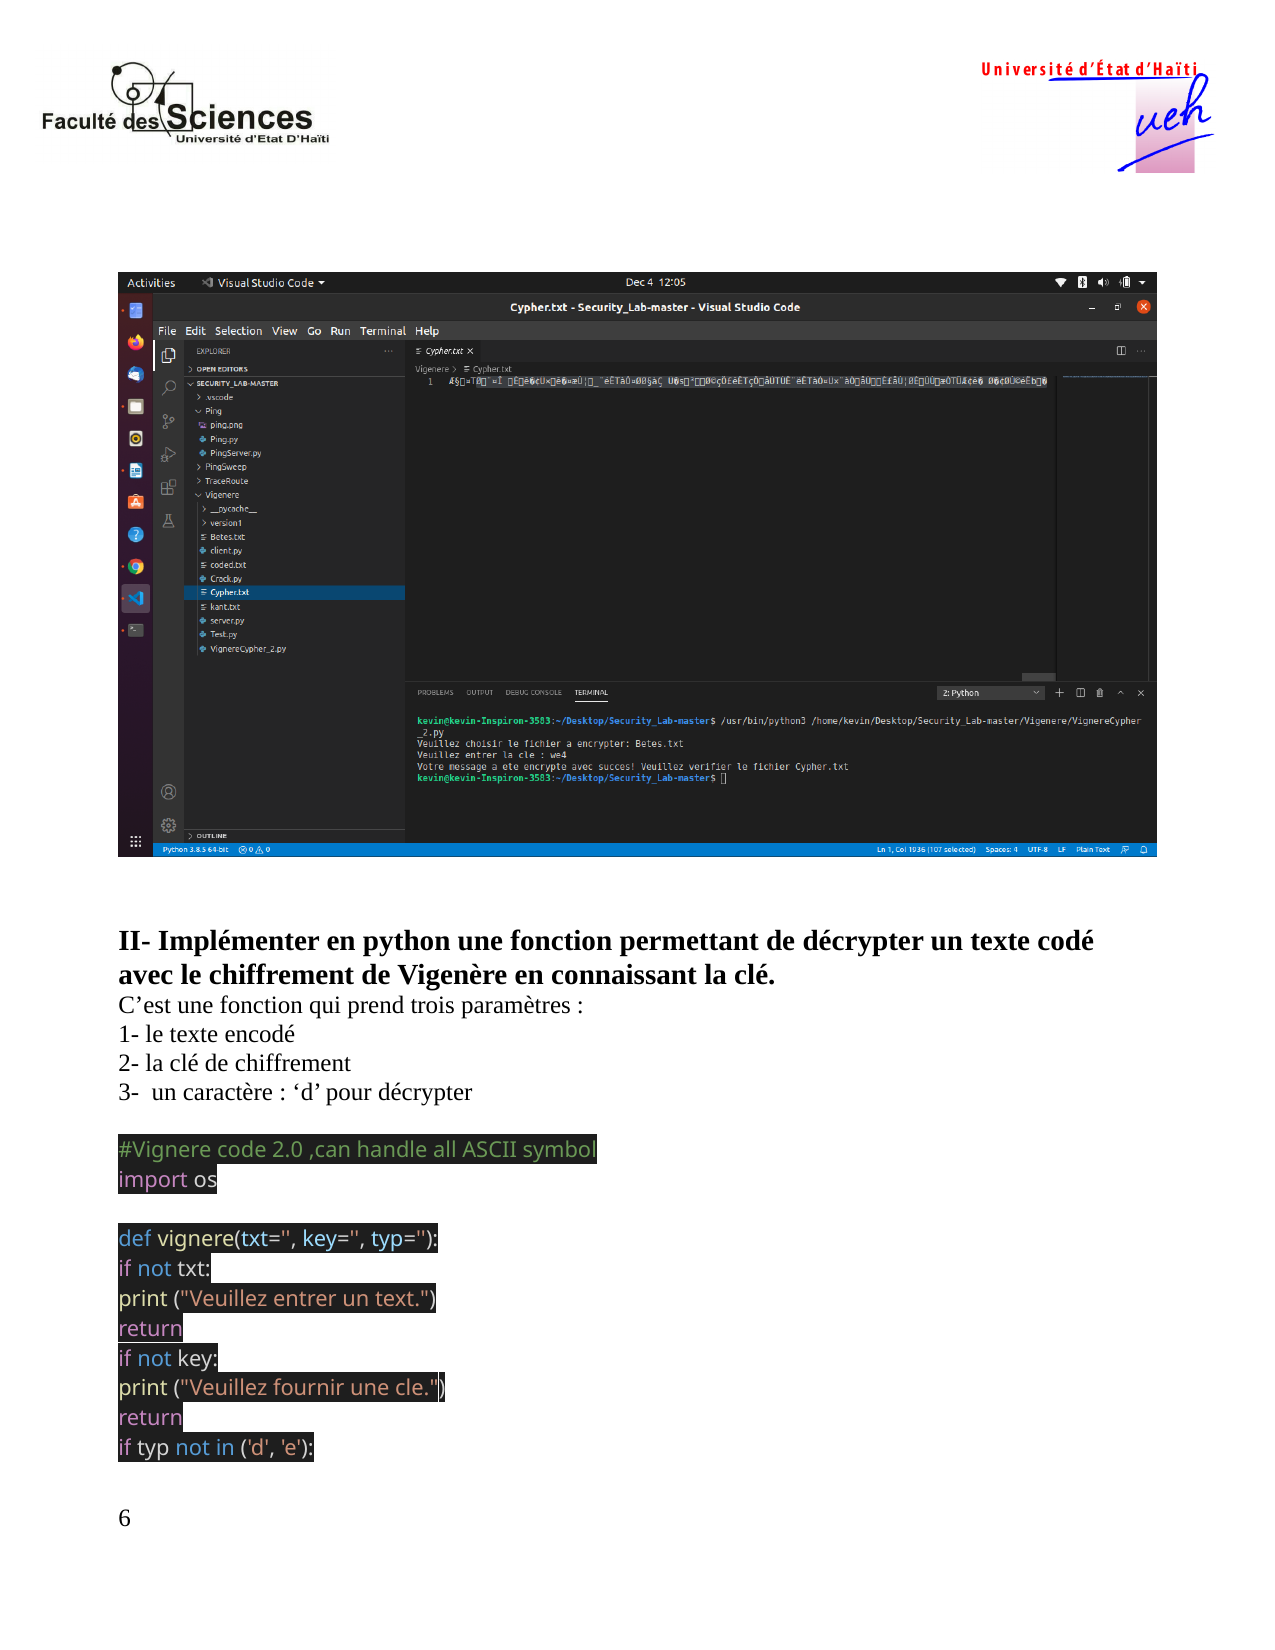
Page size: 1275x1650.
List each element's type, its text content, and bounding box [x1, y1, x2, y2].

text import os [118, 1164, 1157, 1194]
text return [118, 1313, 1157, 1342]
picture [35, 44, 337, 164]
picture [118, 272, 1157, 857]
text 1- le texte encodé [118, 1019, 1157, 1048]
text return [118, 1402, 1157, 1432]
text print ("Veuillez entrer un text.") [118, 1283, 1157, 1313]
text if not txt: [118, 1253, 1157, 1283]
text #Vignere code 2.0 ,can handle all ASCII symbol [118, 1134, 1157, 1164]
text II- Implémenter en python une fonction permettant de décrypter un texte codé avec le chiffrement de Vigenère en connaissant la clé. [118, 923, 1157, 990]
text if not key: [118, 1342, 1157, 1372]
picture [981, 59, 1216, 174]
text print ("Veuillez fournir une cle.") [118, 1372, 1157, 1402]
text 3- un caractère : ‘d’ pour décrypter [118, 1077, 1157, 1105]
text def vignere(txt='', key='', typ=''): [118, 1223, 1157, 1253]
text 2- la clé de chiffrement [118, 1048, 1157, 1077]
text if typ not in ('d', 'e'): [118, 1432, 1157, 1462]
text C’est une fonction qui prend trois paramètres : [118, 990, 1157, 1019]
